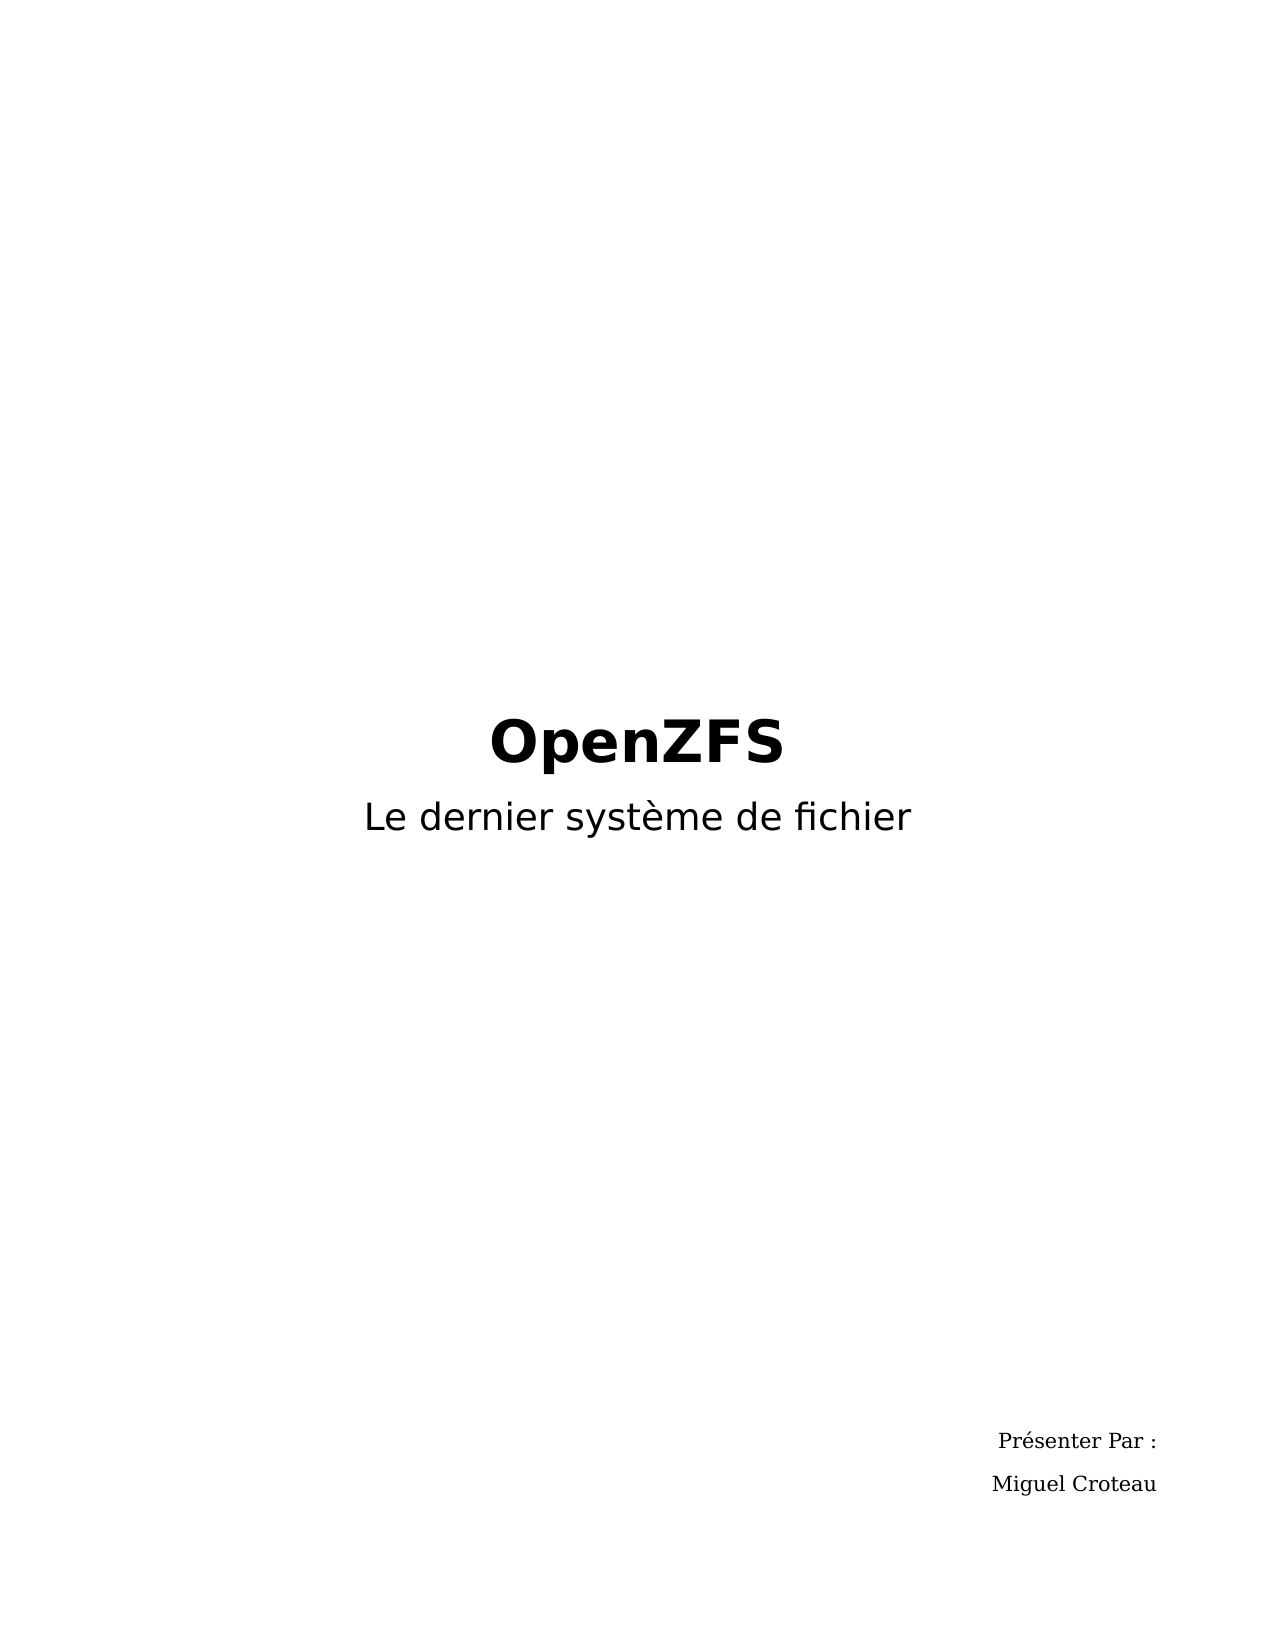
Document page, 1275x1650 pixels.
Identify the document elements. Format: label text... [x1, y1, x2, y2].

text Miguel Croteau [118, 1472, 1157, 1496]
text Présenter Par : [118, 1429, 1157, 1454]
title OpenZFS [118, 709, 1157, 777]
subtitle Le dernier système de fichier [118, 795, 1157, 839]
